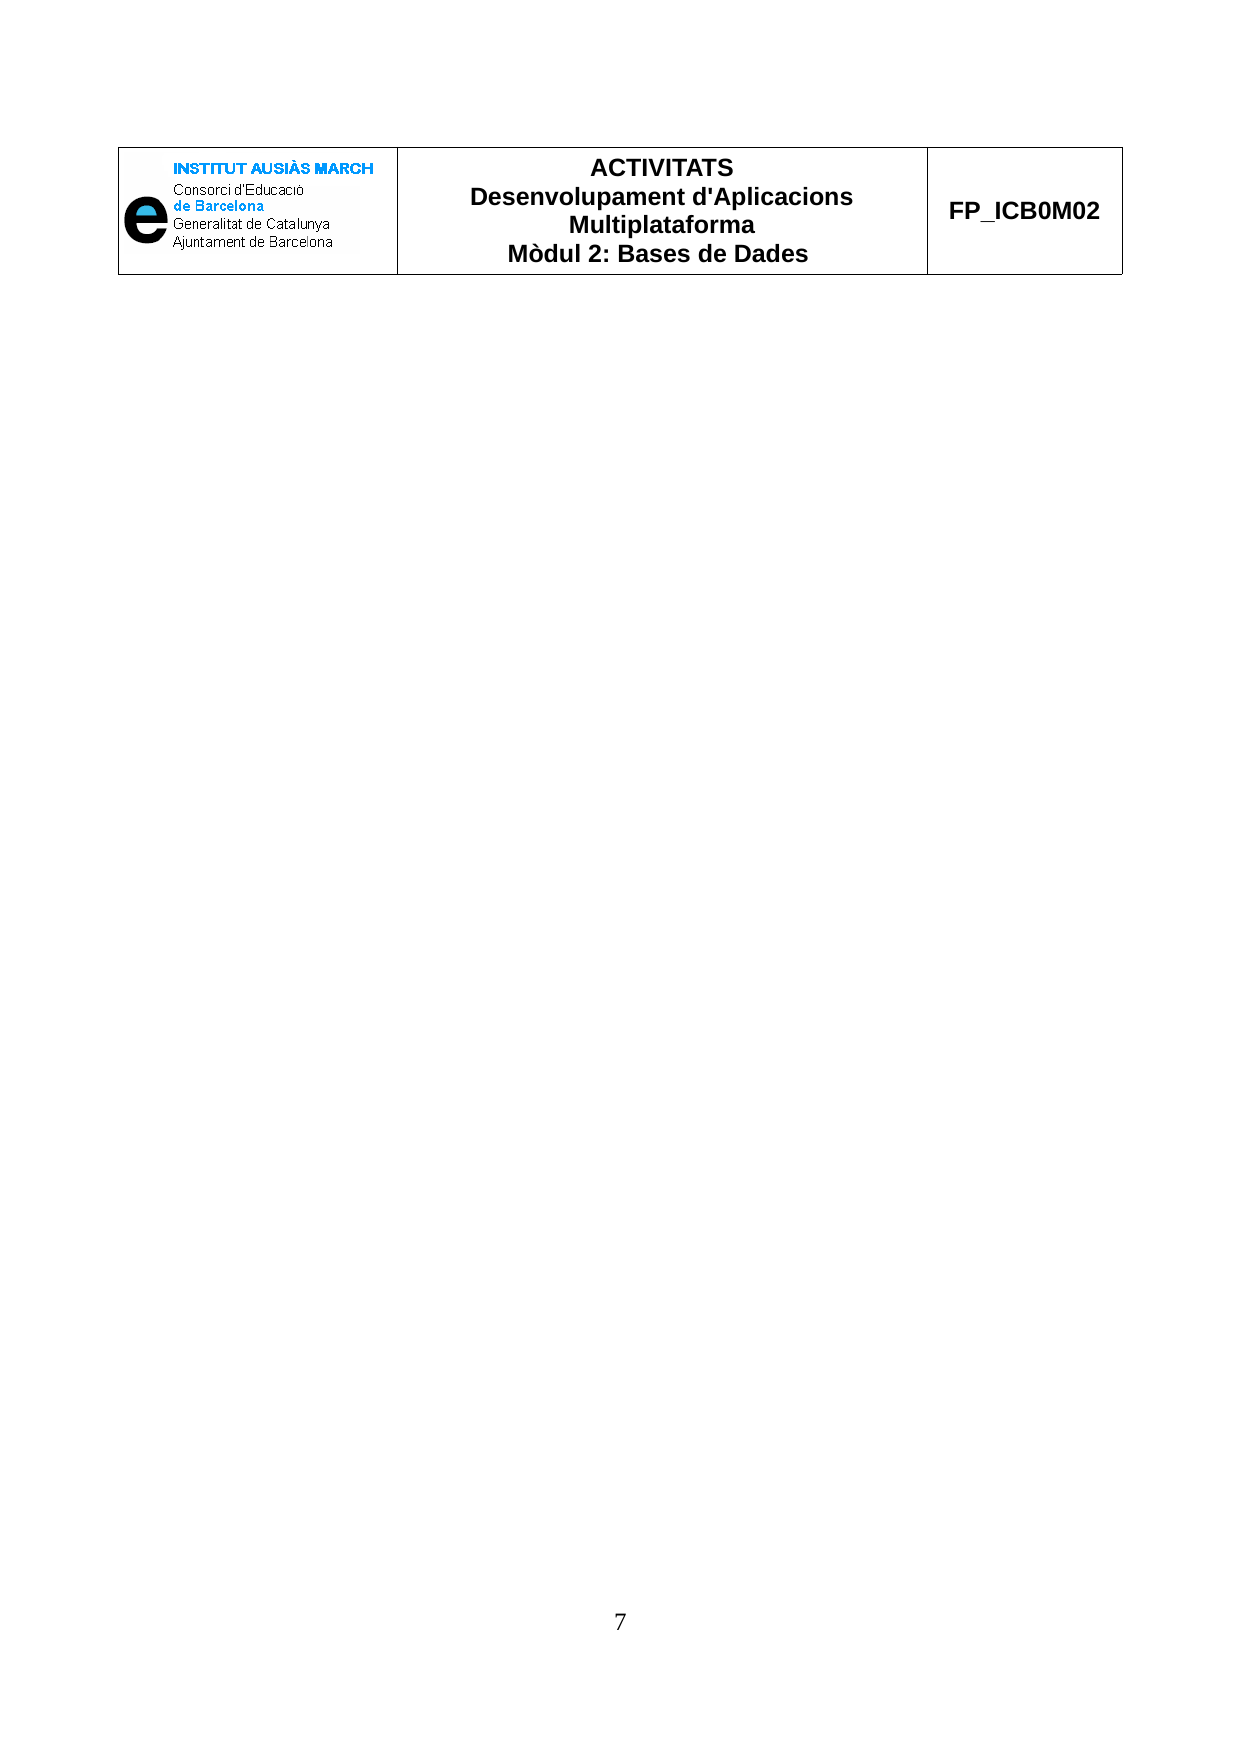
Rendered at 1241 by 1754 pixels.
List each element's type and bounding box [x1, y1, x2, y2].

picture [123, 152, 382, 258]
